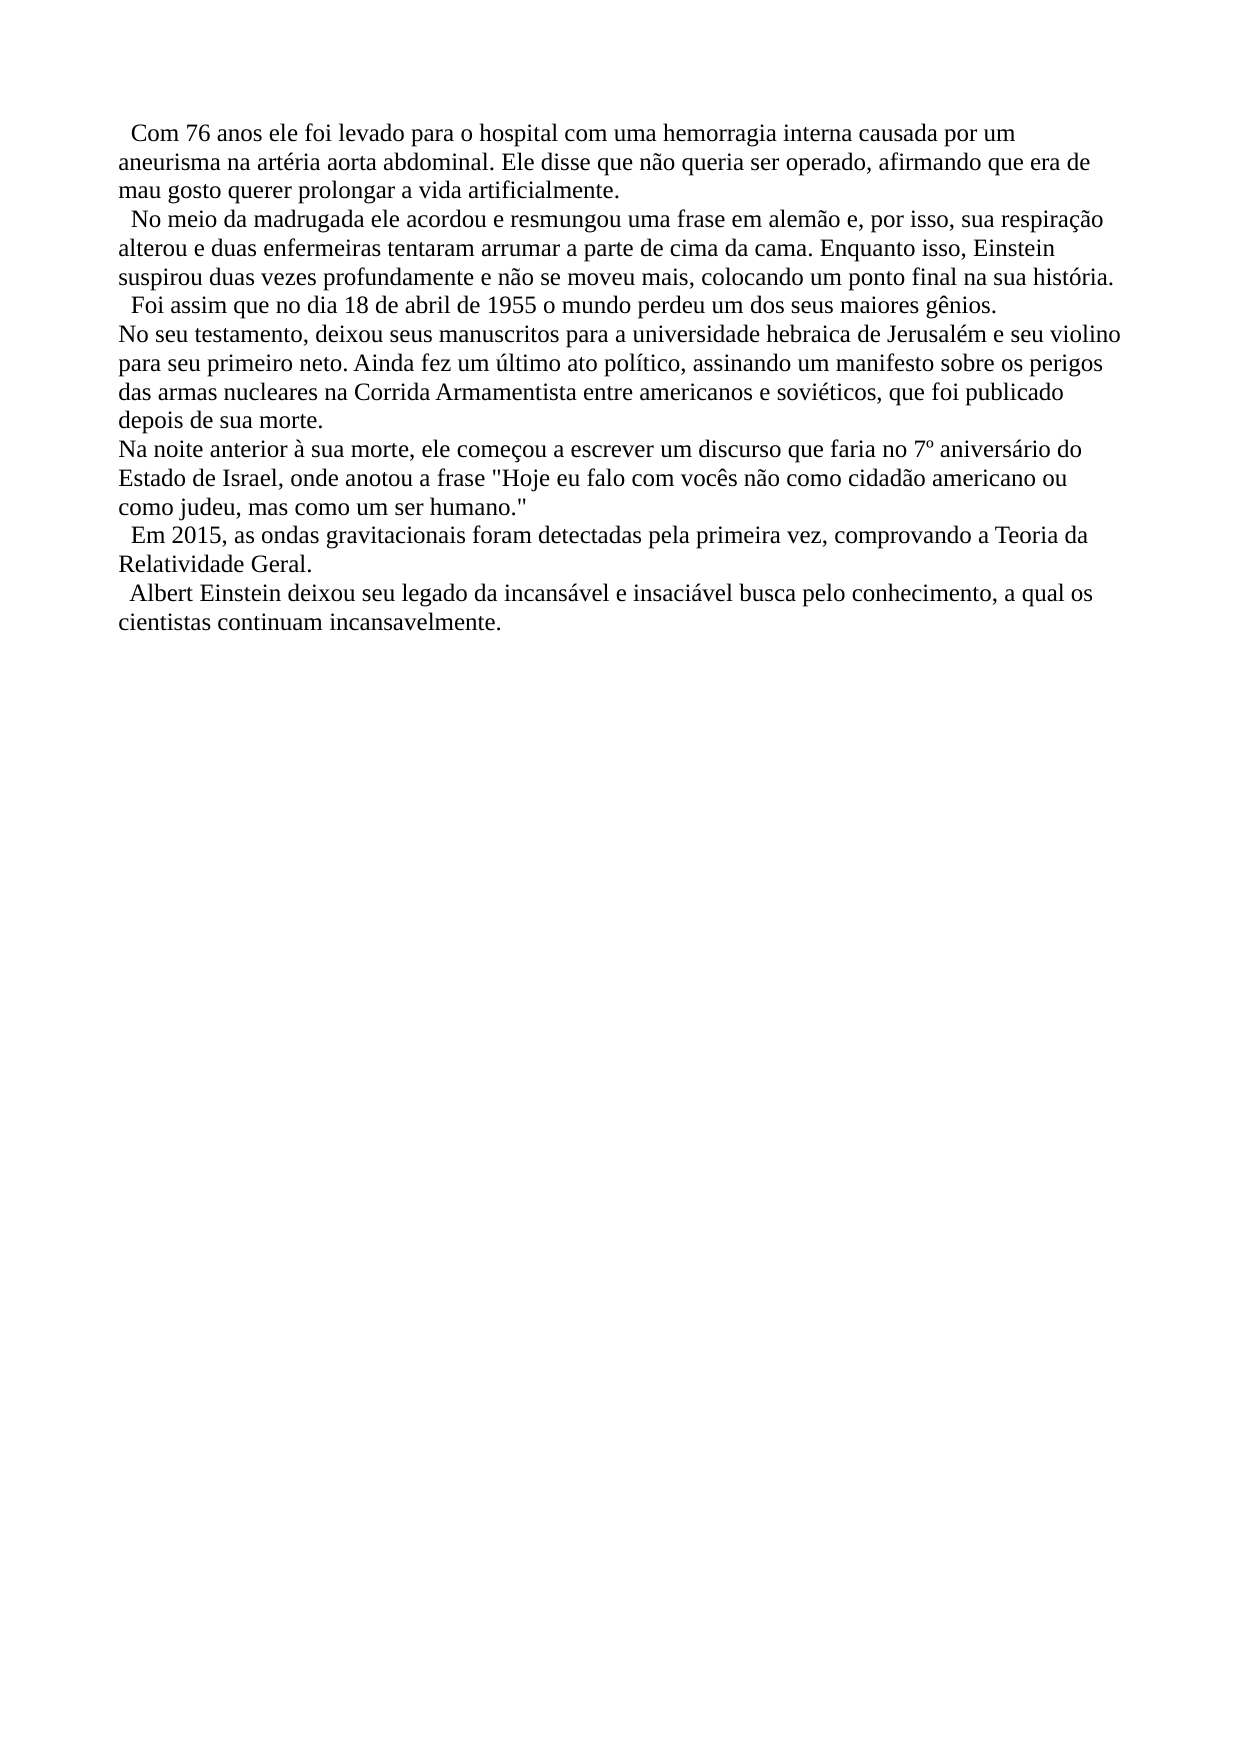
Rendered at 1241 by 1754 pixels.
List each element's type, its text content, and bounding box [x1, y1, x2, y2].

text No seu testamento, deixou seus manuscritos para a universidade hebraica de Jerusalém e seu violino para seu primeiro neto. Ainda fez um último ato político, assinando um manifesto sobre os perigos das armas nucleares na Corrida Armamentista entre americanos e soviéticos, que foi publicado depois de sua morte. [118, 319, 1122, 434]
text No meio da madrugada ele acordou e resmungou uma frase em alemão e, por isso, sua respiração alterou e duas enfermeiras tentaram arrumar a parte de cima da cama. Enquanto isso, Einstein suspirou duas vezes profundamente e não se moveu mais, colocando um ponto final na sua história. [118, 204, 1122, 291]
text Na noite anterior à sua morte, ele começou a escrever um discurso que faria no 7º aniversário do Estado de Israel, onde anotou a frase "Hoje eu falo com vocês não como cidadão americano ou como judeu, mas como um ser humano." [118, 434, 1122, 521]
text Com 76 anos ele foi levado para o hospital com uma hemorragia interna causada por um aneurisma na artéria aorta abdominal. Ele disse que não queria ser operado, afirmando que era de mau gosto querer prolongar a vida artificialmente. [118, 118, 1122, 204]
text Albert Einstein deixou seu legado da incansável e insaciável busca pelo conhecimento, a qual os cientistas continuam incansavelmente. [118, 578, 1122, 636]
text Em 2015, as ondas gravitacionais foram detectadas pela primeira vez, comprovando a Teoria da Relatividade Geral. [118, 521, 1122, 578]
text Foi assim que no dia 18 de abril de 1955 o mundo perdeu um dos seus maiores gênios. [118, 291, 1122, 319]
